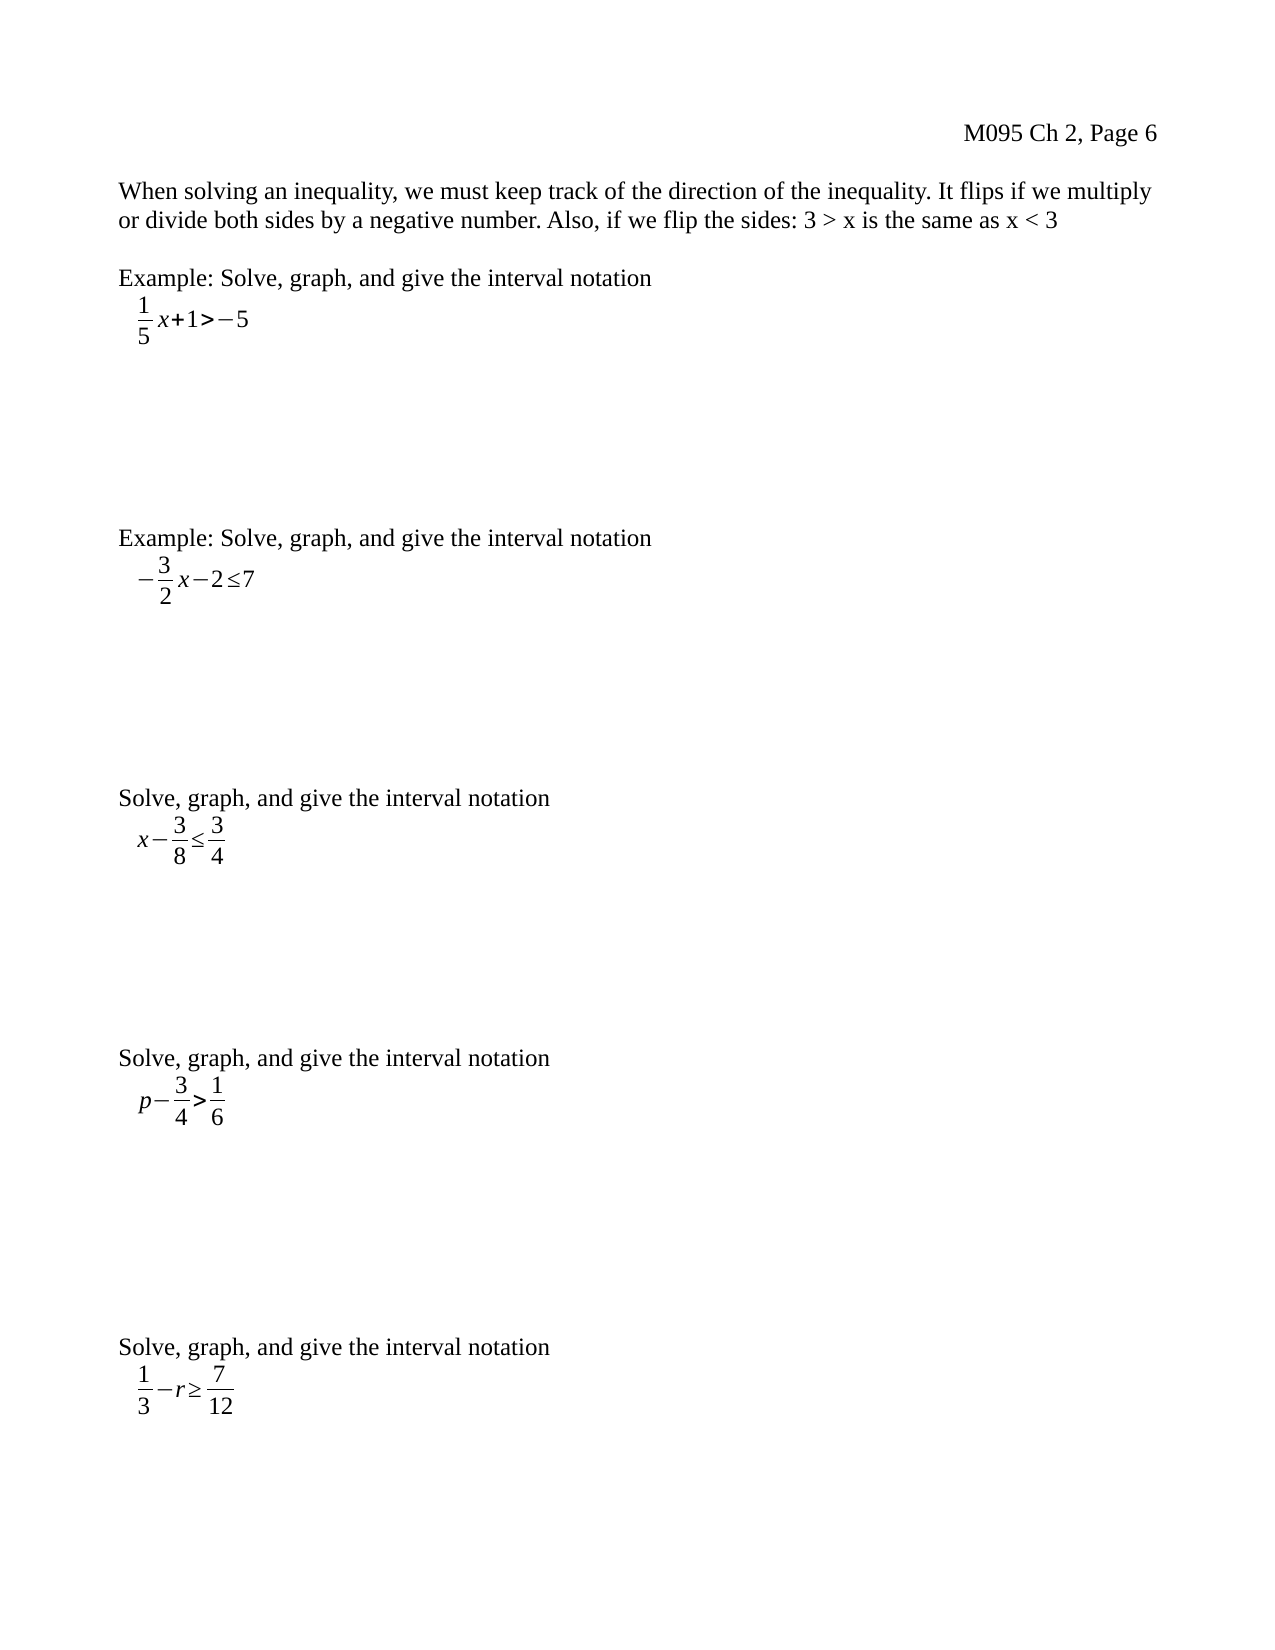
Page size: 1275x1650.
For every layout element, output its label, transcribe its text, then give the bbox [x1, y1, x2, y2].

text When solving an inequality, we must keep track of the direction of the inequality. It flips if we multiply or divide both sides by a negative number. Also, if we flip the sides: 3 > x is the same as x < 3 [118, 176, 1157, 234]
text Solve, graph, and give the interval notation [118, 783, 1157, 812]
text Solve, graph, and give the interval notation [118, 1043, 1157, 1072]
text Example: Solve, graph, and give the interval notation [118, 523, 1157, 552]
text Example: Solve, graph, and give the interval notation [118, 263, 1157, 291]
text Solve, graph, and give the interval notation [118, 1332, 1157, 1361]
